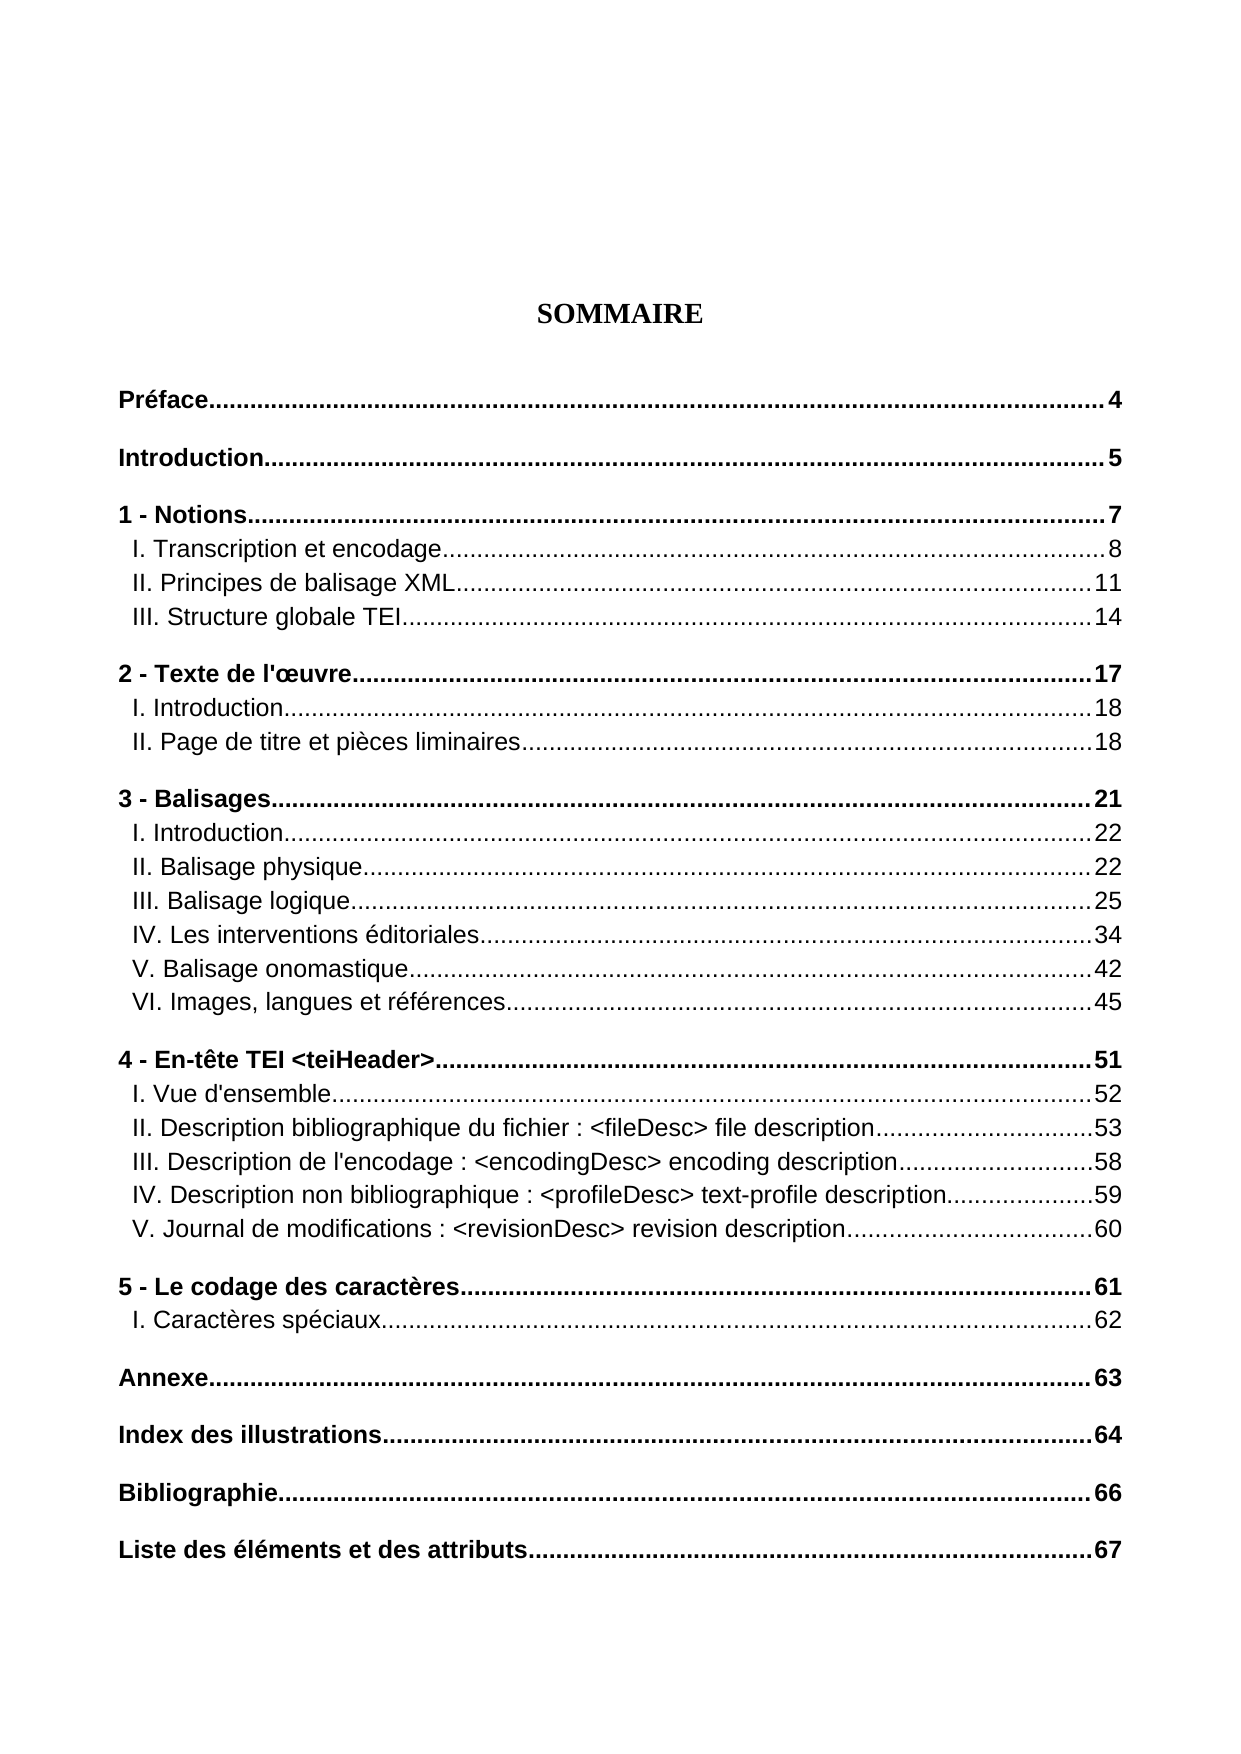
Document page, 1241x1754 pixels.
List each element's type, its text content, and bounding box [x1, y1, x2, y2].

title IV. Description non bibliographique : <profileDesc> text-profile descrip­tion 59 [118, 1181, 1122, 1209]
title V. Journal de modifications : <revisionDesc> revision description 60 [118, 1215, 1122, 1243]
title II. Page de titre et pièces liminaires 18 [118, 728, 1122, 756]
title 3 - Balisages 21 [118, 785, 1122, 813]
title Bibliographie 66 [118, 1479, 1122, 1507]
title Introduction 5 [118, 443, 1122, 471]
title Préface 4 [118, 386, 1122, 414]
title III. Description de l'encodage : <encodingDesc> encoding description 58 [118, 1147, 1122, 1175]
title 4 - En-tête TEI <teiHeader> 51 [118, 1046, 1122, 1074]
title 5 - Le codage des caractères 61 [118, 1272, 1122, 1300]
title III. Balisage logique 25 [118, 887, 1122, 914]
title VI. Images, langues et références 45 [118, 988, 1122, 1016]
title 2 - Texte de l'œuvre 17 [118, 660, 1122, 688]
title Index des illustrations 64 [118, 1421, 1122, 1449]
title Liste des éléments et des attributs 67 [118, 1536, 1122, 1564]
title II. Principes de balisage XML 11 [118, 568, 1122, 596]
title II. Balisage physique 22 [118, 853, 1122, 881]
title Annexe 63 [118, 1364, 1122, 1392]
title 1 - Notions 7 [118, 501, 1122, 529]
title I. Transcription et encodage 8 [118, 535, 1122, 563]
title I. Vue d'ensemble 52 [118, 1079, 1122, 1107]
title I. Introduction 18 [118, 694, 1122, 722]
text SOMMAIRE [118, 298, 1122, 362]
title V. Balisage onomastique 42 [118, 954, 1122, 982]
title III. Structure globale TEI 14 [118, 602, 1122, 630]
title II. Description bibliographique du fichier : <fileDesc> file description 53 [118, 1113, 1122, 1141]
title I. Introduction 22 [118, 819, 1122, 847]
title IV. Les interventions éditoriales 34 [118, 921, 1122, 948]
title I. Caractères spéciaux 62 [118, 1306, 1122, 1334]
